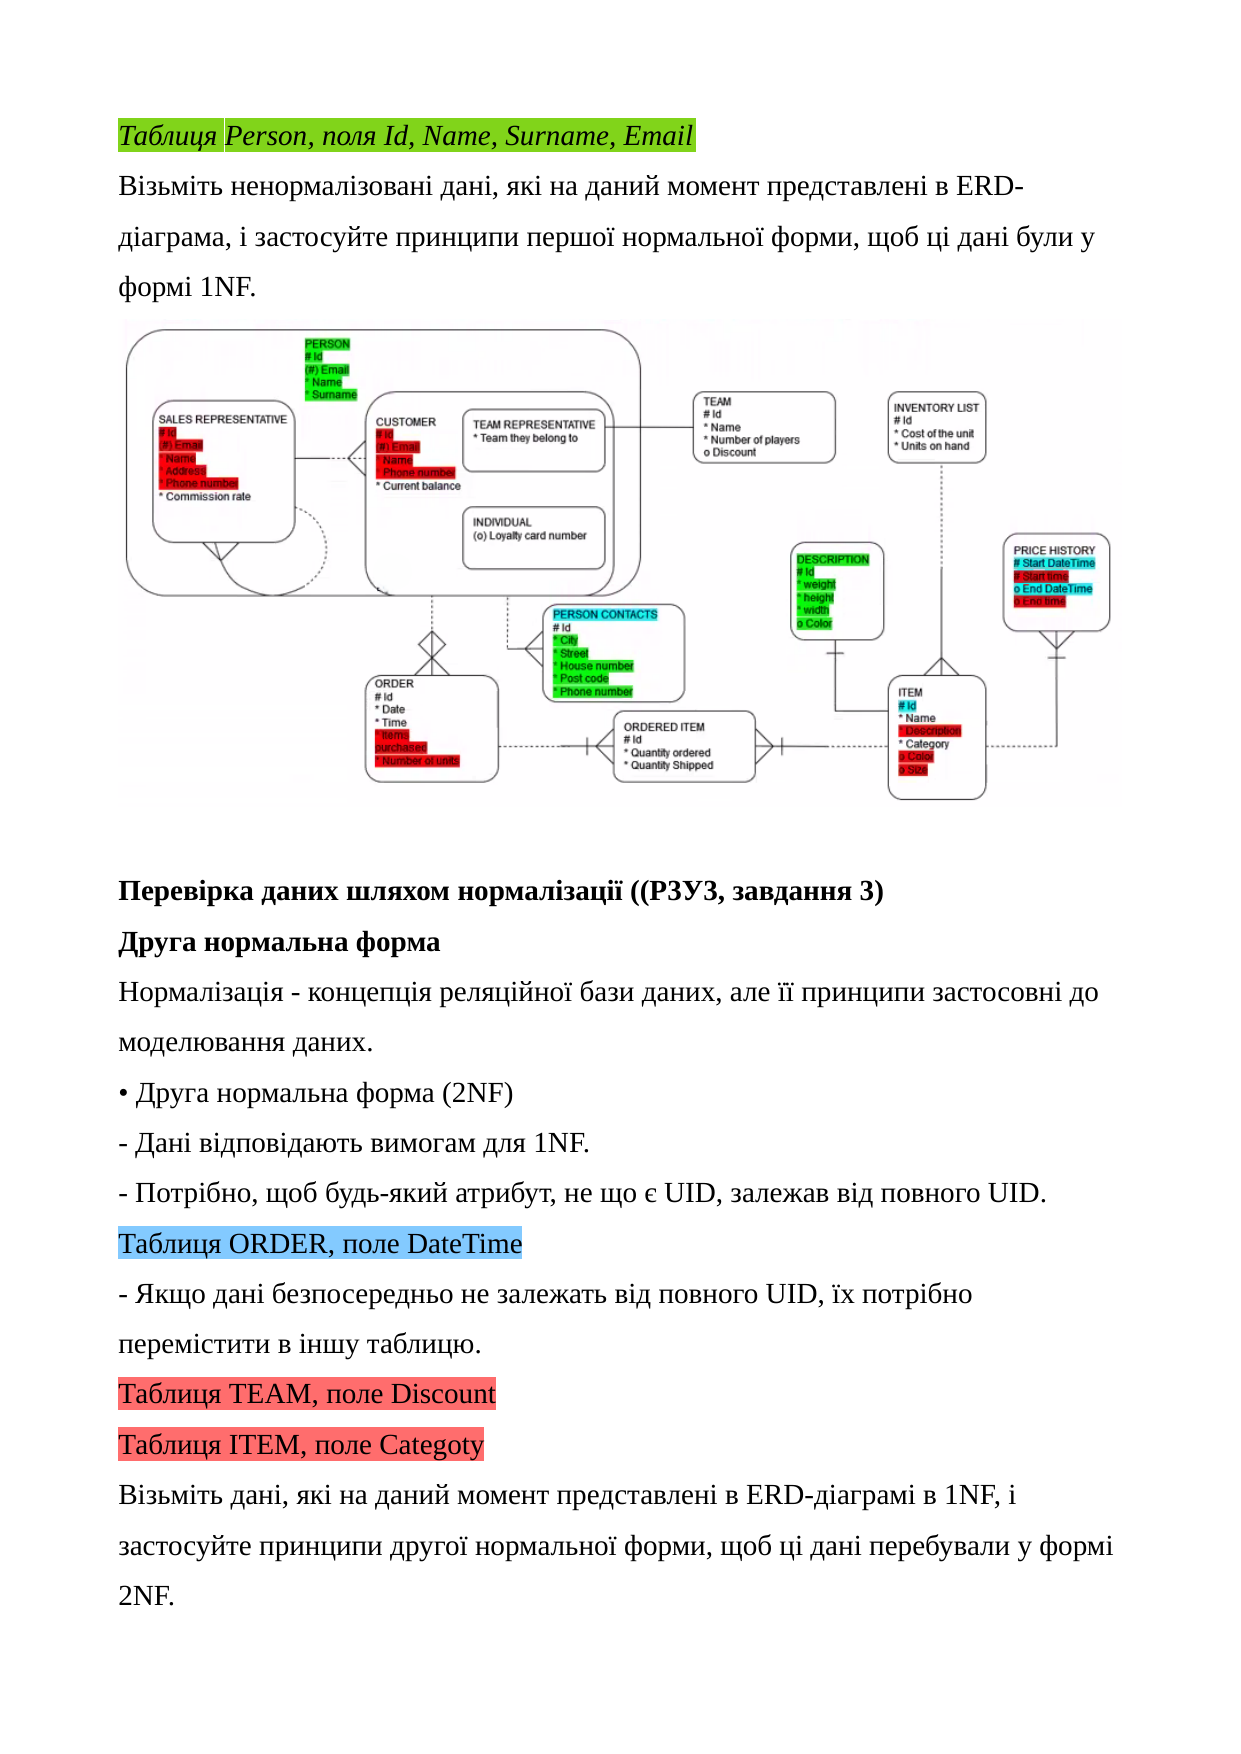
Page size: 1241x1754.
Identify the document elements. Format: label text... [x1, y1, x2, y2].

text Таблиця ITEM, поле Categoty [118, 1427, 1122, 1461]
text Друга нормальна форма [118, 924, 1122, 957]
text Таблиця Person, поля Id, Name, Surname, Email [118, 118, 1122, 152]
text Перевірка даних шляхом нормалізації ((Р3У3, завдання 3) [118, 873, 1122, 907]
text Нормалізація - концепція реляційної бази даних, але її принципи застосовні до моделювання даних. [118, 974, 1122, 1058]
text Таблиця ORDER, поле DateTime [118, 1226, 1122, 1259]
text - Дані відповідають вимогам для 1NF. [118, 1125, 1122, 1159]
text • Друга нормальна форма (2NF) [118, 1075, 1122, 1108]
text Візьміть ненормалізовані дані, які на даний момент представлені в ERD-діаграма, і застосуйте принципи першої нормальної форми, щоб ці дані були у формі 1NF. [118, 168, 1122, 303]
text Таблиця TEAM, поле Discount [118, 1377, 1122, 1410]
text - Якщо дані безпосередньо не залежать від повного UID, їх потрібно перемістити в іншу таблицю. [118, 1276, 1122, 1360]
text Візьміть дані, які на даний момент представлені в ERD-діаграмі в 1NF, і застосуйте принципи другої нормальної форми, щоб ці дані перебували у формі 2NF. [118, 1477, 1122, 1611]
picture [118, 319, 1123, 807]
text - Потрібно, щоб будь-який атрибут, не що є UID, залежав від повного UID. [118, 1175, 1122, 1209]
